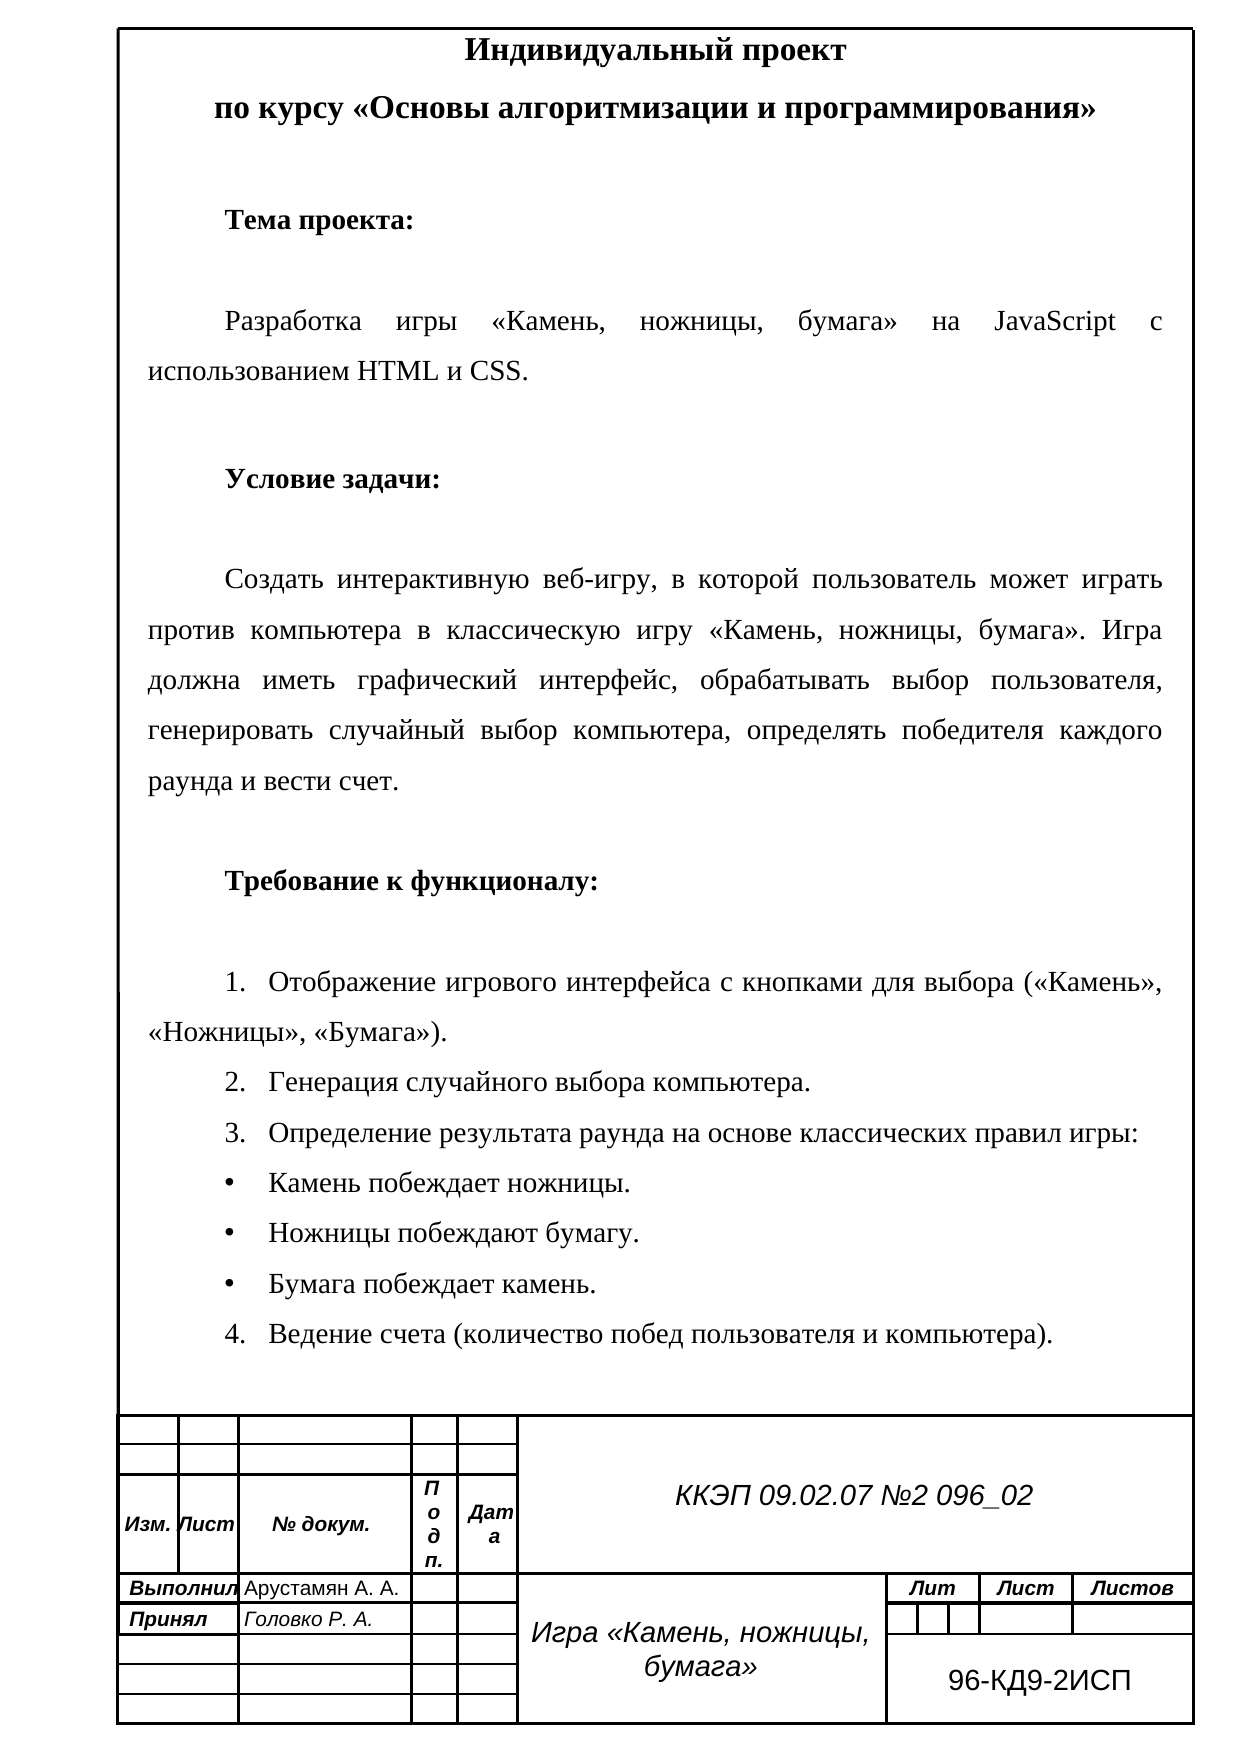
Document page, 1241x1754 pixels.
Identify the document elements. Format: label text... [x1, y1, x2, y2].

text Условие задачи: [148, 461, 1163, 494]
list Ножницы побеждают бумагу. [148, 1216, 1163, 1249]
text Тема проекта: [148, 202, 1163, 236]
list Генерация случайного выбора компьютера. [148, 1064, 1163, 1098]
list Камень побеждает ножницы. [148, 1165, 1163, 1199]
list Отображение игрового интерфейса с кнопками для выбора («Камень», «Ножницы», «Бумага»). [148, 964, 1163, 1048]
text Индивидуальный проект [118, 29, 1193, 68]
list Бумага побеждает камень. [148, 1266, 1163, 1300]
text Создать интерактивную веб-игру, в которой пользователь может играть против компьютера в классическую игру «Камень, ножницы, бумага». Игра должна иметь графический интерфейс, обрабатывать выбор пользователя, генерировать случайный выбор компьютера, определять победителя каждого раунда и вести счет. [148, 561, 1163, 796]
text по курсу «Основы алгоритмизации и программирования» [118, 87, 1193, 125]
list Ведение счета (количество побед пользователя и компьютера). [148, 1316, 1163, 1350]
text Требование к функционалу: [148, 863, 1163, 897]
text Разработка игры «Камень, ножницы, бумага» на JavaScript с использованием HTML и CSS. [148, 303, 1163, 387]
list Определение результата раунда на основе классических правил игры: [148, 1115, 1163, 1148]
